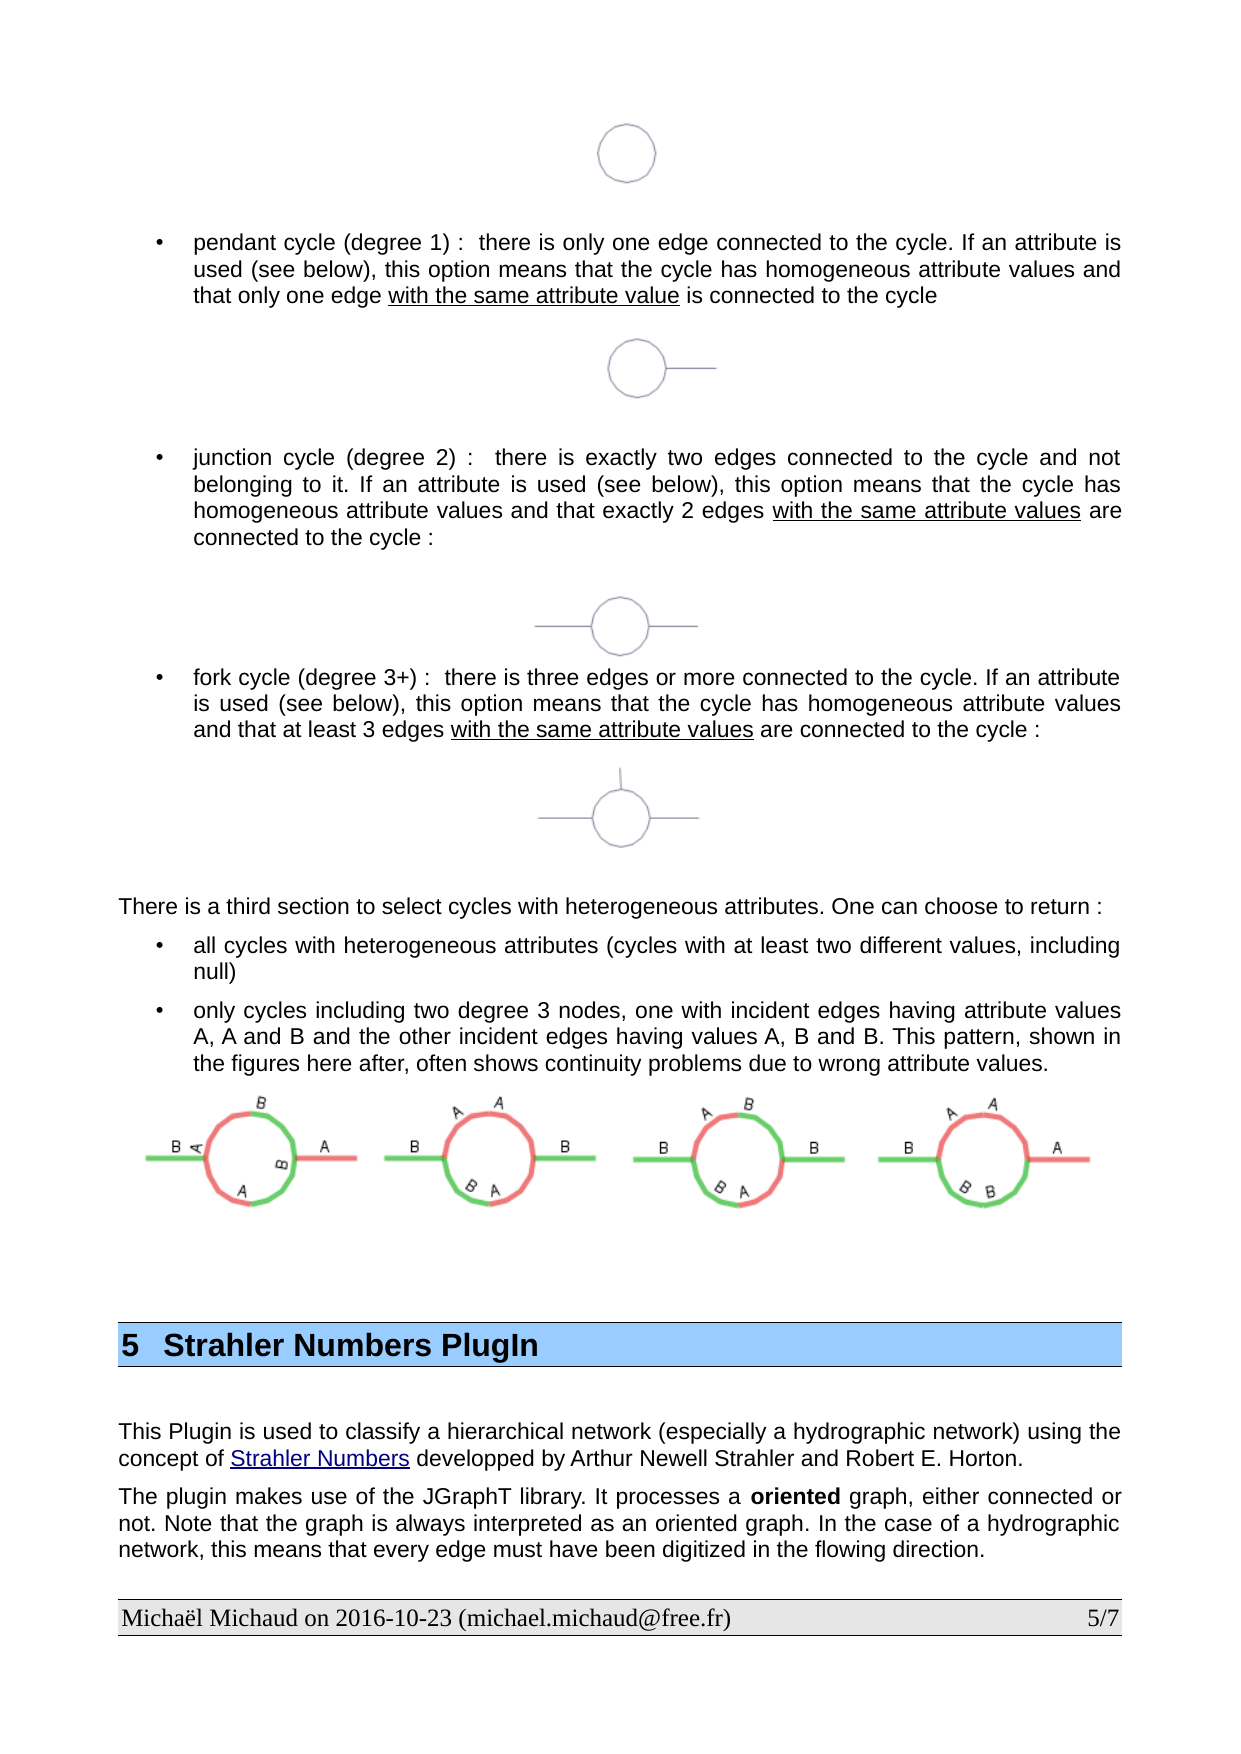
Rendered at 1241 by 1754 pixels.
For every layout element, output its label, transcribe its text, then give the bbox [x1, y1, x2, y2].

list only cycles including two degree 3 nodes, one with incident edges having attribute values A, A and B and the other incident edges having values A, B and B. This pattern, shown in the figures here after, often shows continuity problems due to wrong attribute values. [156, 997, 1122, 1076]
subtitle Strahler Numbers PlugIn [118, 1323, 1122, 1366]
list all cycles with heterogeneous attributes (cycles with at least two different values, including null) [156, 932, 1122, 984]
picture [529, 755, 711, 854]
list pendant cycle (degree 1) : there is only one edge connected to the cycle. If an attribute is used (see below), this option means that the cycle has homogeneous attribute values and that only one edge with the same attribute value is connected to the cycle [156, 229, 1122, 308]
text This Plugin is used to classify a hierarchical network (especially a hydrographic network) using the concept of Strahler Numbers developped by Arthur Newell Strahler and Robert E. Horton. [118, 1418, 1122, 1471]
text The plugin makes use of the JGraphT library. It processes a oriented graph, either connected or not. Note that the graph is always interpreted as an oriented graph. In the case of a hydrographic network, this means that every edge must have been digitized in the flowing direction. [118, 1483, 1122, 1562]
picture [595, 331, 721, 406]
list junction cycle (degree 2) : there is exactly two edges connected to the cycle and not belonging to it. If an attribute is used (see below), this option means that the cycle has homogeneous attribute values and that exactly 2 edges with the same attribute values are connected to the cycle : [156, 444, 1122, 550]
list fork cycle (degree 3+) : there is three edges or more connected to the cycle. If an attribute is used (see below), this option means that the cycle has homogeneous attribute values and that at least 3 edges with the same attribute values are connected to the cycle : [156, 601, 1122, 743]
text There is a third section to select cycles with heterogeneous attributes. One can choose to return : [118, 893, 1122, 919]
picture [567, 116, 693, 191]
picture [528, 590, 710, 664]
